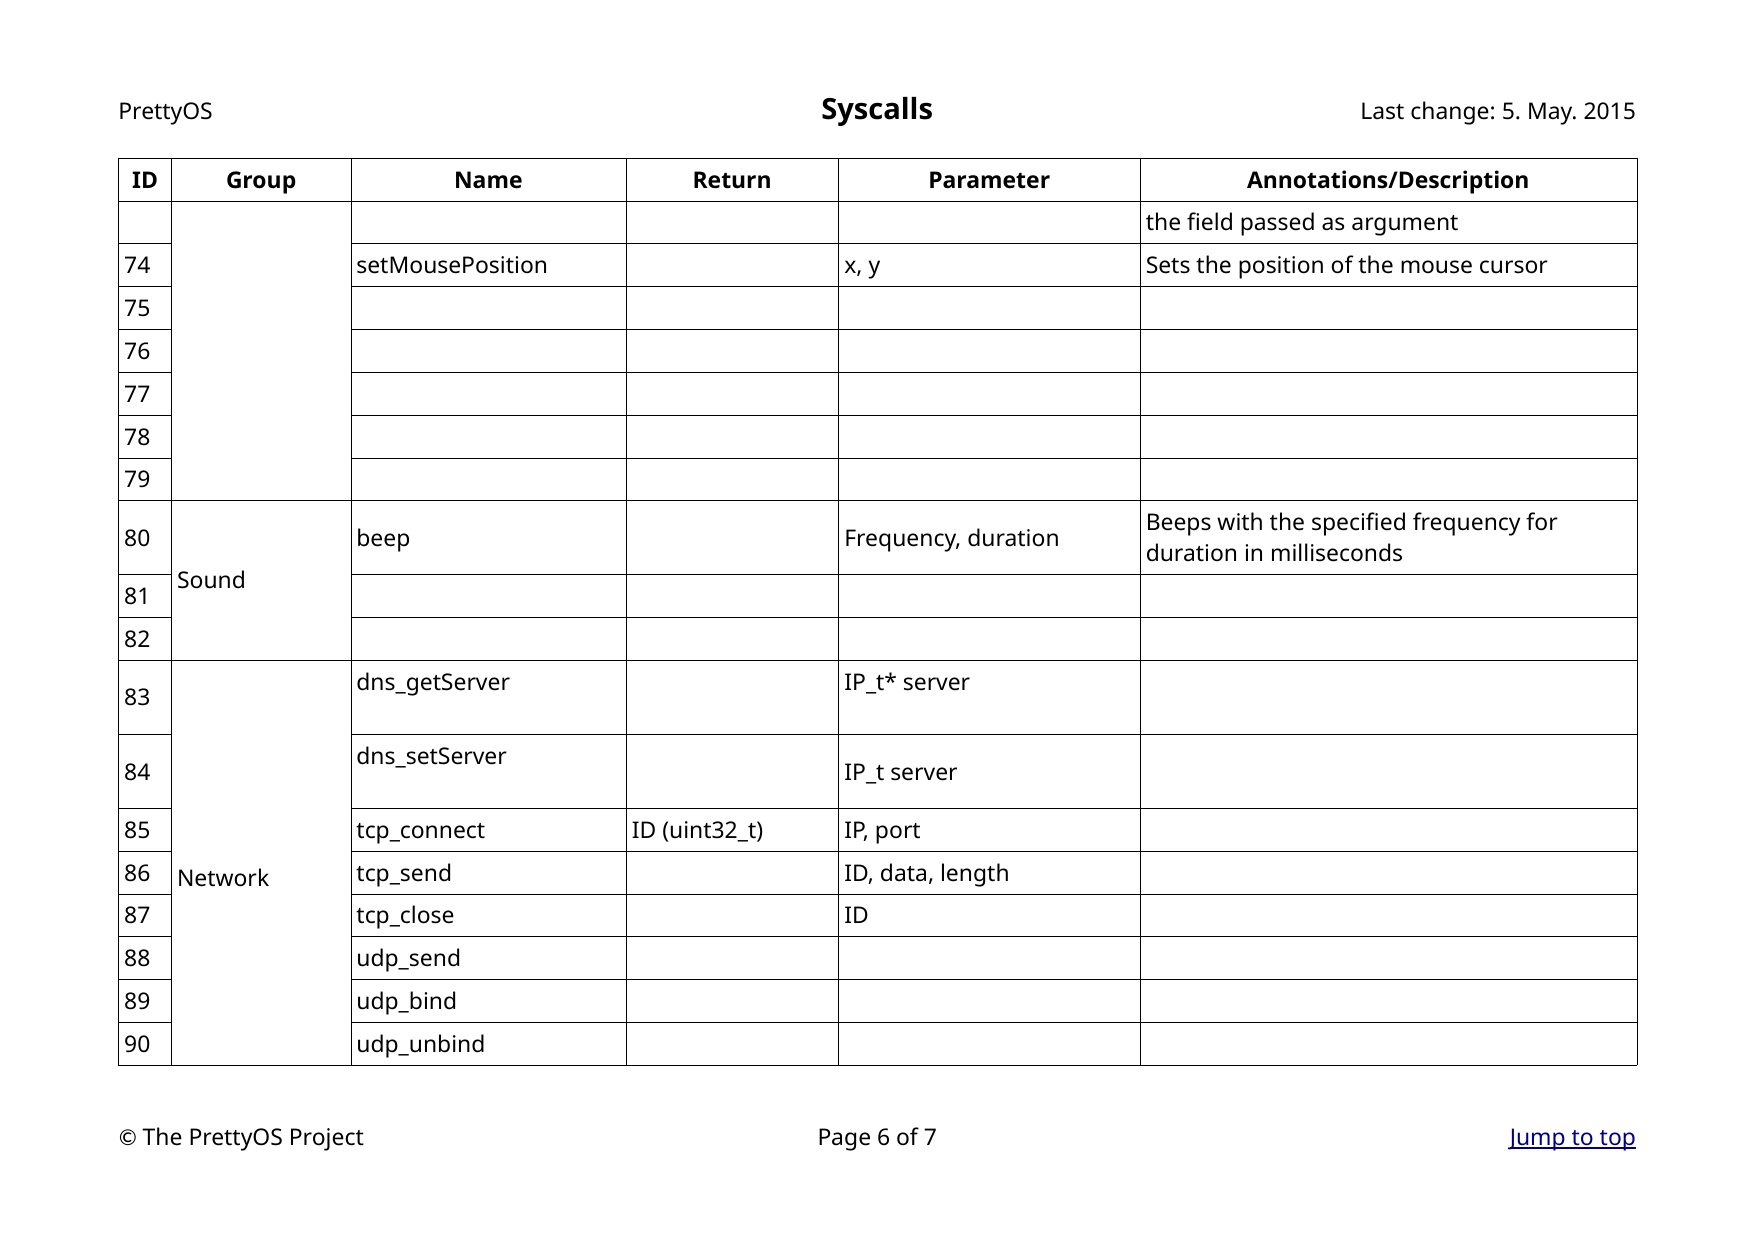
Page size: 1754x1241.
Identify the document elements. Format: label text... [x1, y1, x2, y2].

table_cell 83 [119, 661, 171, 734]
table_cell [839, 416, 1140, 457]
table_cell 88 [119, 937, 171, 979]
table_cell [1141, 1023, 1637, 1065]
table_cell [1141, 416, 1637, 457]
table_cell [627, 575, 838, 617]
table_cell ID, data, length [839, 852, 1140, 894]
table_cell [1141, 980, 1637, 1022]
table_cell 75 [119, 287, 171, 329]
table_header Annotations/Description [1141, 159, 1637, 201]
table_cell [352, 373, 626, 414]
table_header Group [172, 159, 351, 201]
table_cell [839, 618, 1140, 660]
table_cell [627, 618, 838, 660]
table_cell Sets the position of the mouse cursor [1141, 244, 1637, 286]
table_cell [352, 287, 626, 329]
table_cell [627, 244, 838, 286]
table_cell [627, 416, 838, 457]
table_cell [1141, 287, 1637, 329]
table_cell udp_unbind [352, 1023, 626, 1065]
table_cell tcp_send [352, 852, 626, 894]
table_cell [352, 618, 626, 660]
table_cell [119, 202, 171, 243]
table_cell setMousePosition [352, 244, 626, 286]
table_cell 78 [119, 416, 171, 457]
table_cell [839, 373, 1140, 414]
table_cell [627, 459, 838, 500]
table_cell [627, 287, 838, 329]
table_header Return [627, 159, 838, 201]
table_cell [839, 202, 1140, 243]
table_header Parameter [839, 159, 1140, 201]
table_cell Sound [172, 501, 351, 660]
table_cell 85 [119, 809, 171, 851]
table_cell 74 [119, 244, 171, 286]
table_cell 89 [119, 980, 171, 1022]
table_cell [1141, 373, 1637, 414]
table_cell 81 [119, 575, 171, 617]
table_cell [1141, 809, 1637, 851]
table_cell IP, port [839, 809, 1140, 851]
table_cell [627, 895, 838, 936]
table_cell [839, 575, 1140, 617]
table_cell [1141, 895, 1637, 936]
table_cell [627, 330, 838, 372]
table_cell [839, 287, 1140, 329]
table_cell x, y [839, 244, 1140, 286]
table_cell [352, 202, 626, 243]
table_cell [627, 202, 838, 243]
table_cell 82 [119, 618, 171, 660]
table_cell Frequency, duration [839, 501, 1140, 574]
table_cell [627, 980, 838, 1022]
table_cell 77 [119, 373, 171, 414]
table_cell IP_t* server [839, 661, 1140, 734]
table_cell 76 [119, 330, 171, 372]
table_cell [839, 980, 1140, 1022]
table_cell beep [352, 501, 626, 574]
table_cell [627, 501, 838, 574]
table_cell ID [839, 895, 1140, 936]
table_cell 79 [119, 459, 171, 500]
table_cell [627, 373, 838, 414]
table_cell [1141, 330, 1637, 372]
table_cell 80 [119, 501, 171, 574]
table_cell [1141, 661, 1637, 734]
table_cell [627, 735, 838, 808]
table_cell tcp_connect [352, 809, 626, 851]
table_cell tcp_close [352, 895, 626, 936]
table_cell dns_getServer [352, 661, 626, 734]
table_cell [839, 459, 1140, 500]
table_cell udp_bind [352, 980, 626, 1022]
table_cell [352, 416, 626, 457]
table_cell [172, 202, 351, 500]
table_cell 90 [119, 1023, 171, 1065]
table_cell [1141, 735, 1637, 808]
table_cell [1141, 459, 1637, 500]
table_cell IP_t server [839, 735, 1140, 808]
table_cell [839, 937, 1140, 979]
table_header Name [352, 159, 626, 201]
table_cell 87 [119, 895, 171, 936]
table_cell [352, 330, 626, 372]
table_cell [627, 1023, 838, 1065]
table_cell 86 [119, 852, 171, 894]
table_cell [627, 852, 838, 894]
table_cell [1141, 618, 1637, 660]
table_cell [839, 330, 1140, 372]
table_cell [1141, 937, 1637, 979]
table_cell ID (uint32_t) [627, 809, 838, 851]
table_cell [839, 1023, 1140, 1065]
table_cell dns_setServer [352, 735, 626, 808]
table_cell Beeps with the specified frequency for duration in milliseconds [1141, 501, 1637, 574]
table_cell [1141, 575, 1637, 617]
table_cell [627, 937, 838, 979]
table_cell Network [172, 661, 351, 1065]
table_cell 84 [119, 735, 171, 808]
table_cell udp_send [352, 937, 626, 979]
table_cell [352, 459, 626, 500]
table_cell [627, 661, 838, 734]
table_cell [352, 575, 626, 617]
table_cell the field passed as argument [1141, 202, 1637, 243]
table_cell [1141, 852, 1637, 894]
table_header ID [119, 159, 171, 201]
